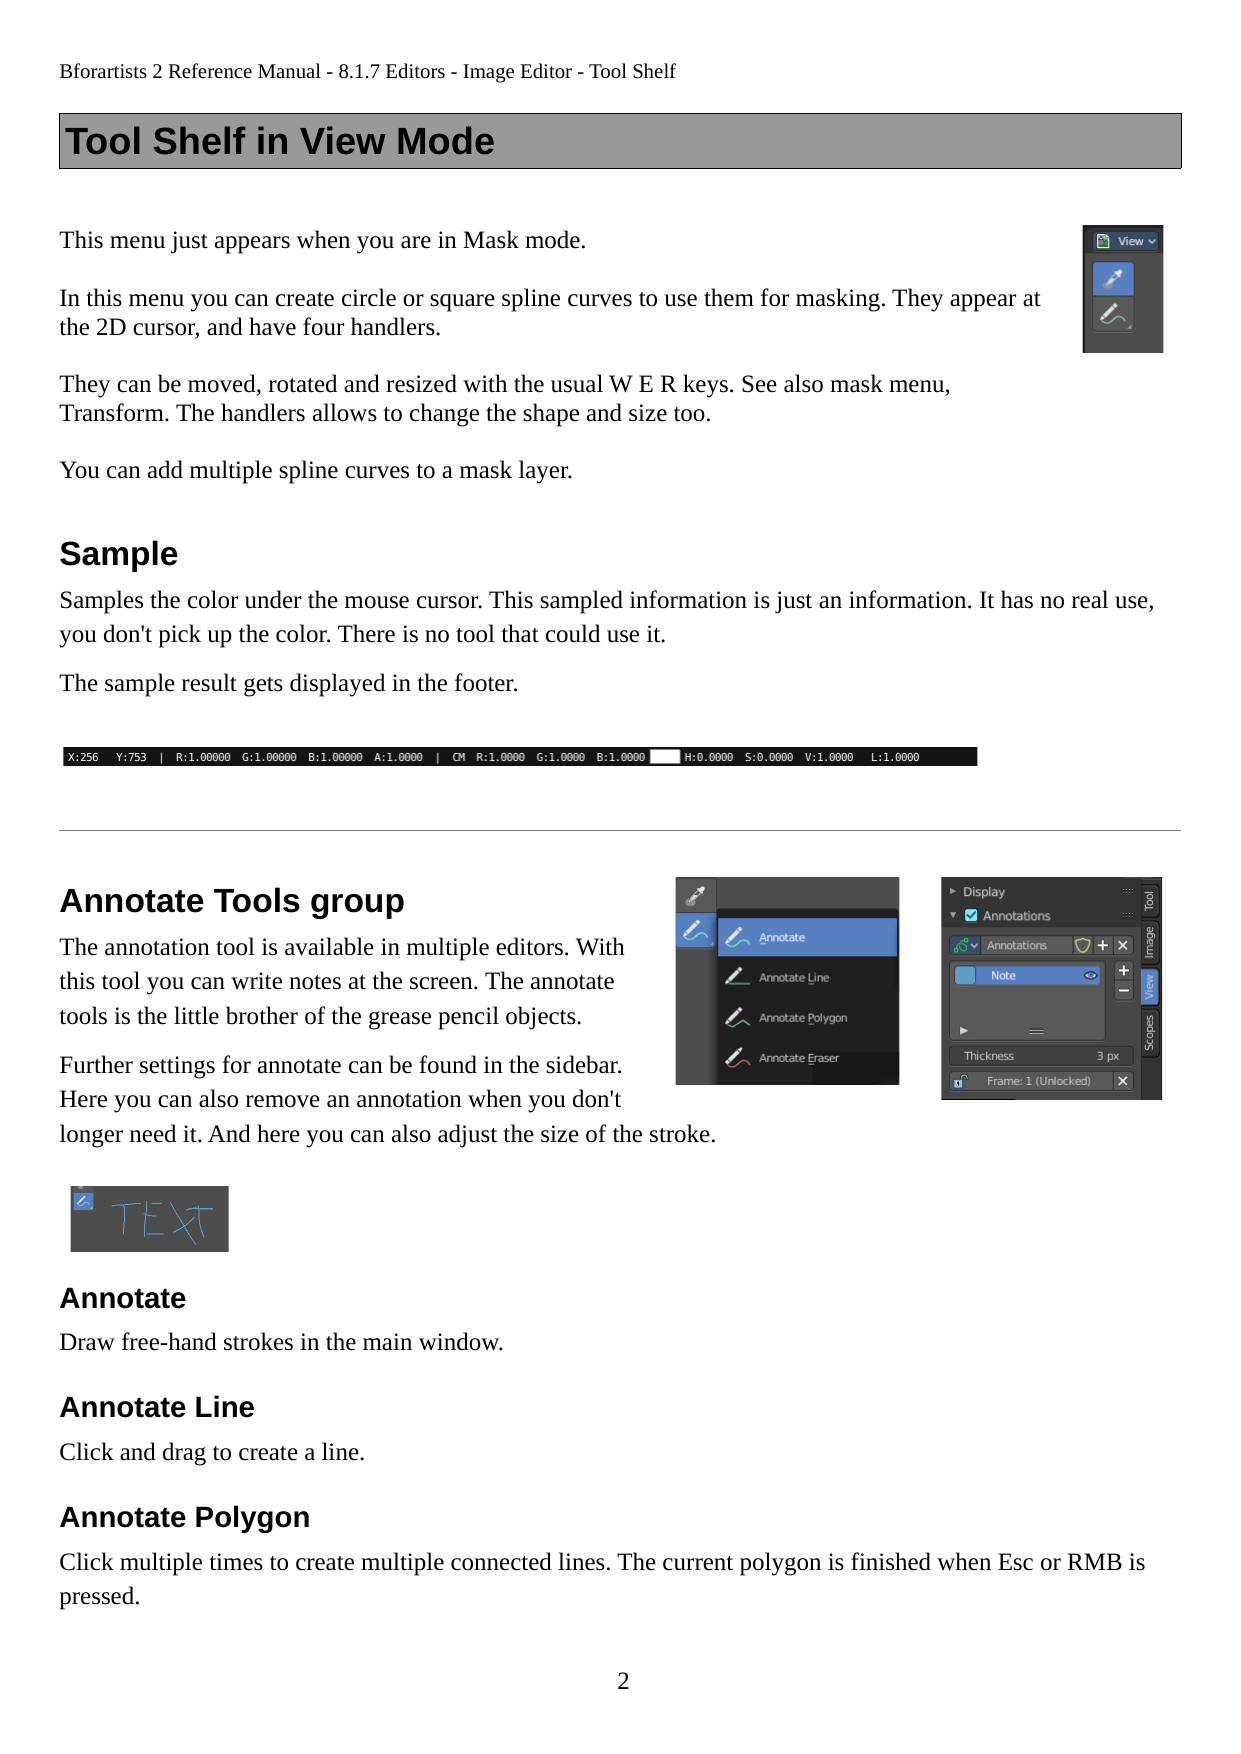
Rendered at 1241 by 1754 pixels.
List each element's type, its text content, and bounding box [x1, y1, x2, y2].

picture [1082, 225, 1164, 353]
text [900, 932, 941, 1029]
subtitle Annotate Line [59, 1390, 1181, 1424]
text Samples the color under the mouse cursor. This sampled information is just an information. It has no real use, you don't pick up the color. There is no tool that could use it. [59, 585, 1181, 648]
text They can be moved, rotated and resized with the usual W E R keys. See also mask menu, Transform. The handlers allows to change the shape and size too. [59, 369, 1181, 427]
subtitle Sample [59, 534, 1181, 572]
text Click multiple times to create multiple connected lines. The current polygon is finished when Esc or RMB is pressed. [59, 1547, 1181, 1610]
text This menu just appears when you are in Mask mode. [59, 225, 1082, 254]
picture [675, 877, 900, 1085]
subtitle Annotate [59, 1281, 1181, 1314]
text Further settings for annotate can be found in the sidebar. Here you can also remove an annotation when you don't longer need it. And here you can also adjust the size of the stroke. [59, 1050, 1181, 1147]
text In this menu you can create circle or square spline curves to use them for masking. They appear at the 2D cursor, and have four handlers. [59, 283, 1082, 340]
subtitle [1163, 881, 1181, 919]
text The sample result gets displayed in the footer. [59, 668, 1181, 697]
picture [941, 877, 1163, 1100]
subtitle [900, 881, 941, 919]
subtitle Annotate Polygon [59, 1500, 1181, 1534]
text Draw free-hand strokes in the main window. [59, 1327, 1181, 1356]
text The annotation tool is available in multiple editors. With this tool you can write notes at the screen. The annotate tools is the little brother of the grease pencil objects. [59, 932, 675, 1029]
text You can add multiple spline curves to a mask layer. [59, 455, 1181, 484]
picture [63, 747, 978, 766]
table_header Tool Shelf in View Mode [60, 114, 1181, 168]
text Click and drag to create a line. [59, 1437, 1181, 1465]
picture [70, 1186, 229, 1252]
subtitle Annotate Tools group [59, 881, 675, 919]
